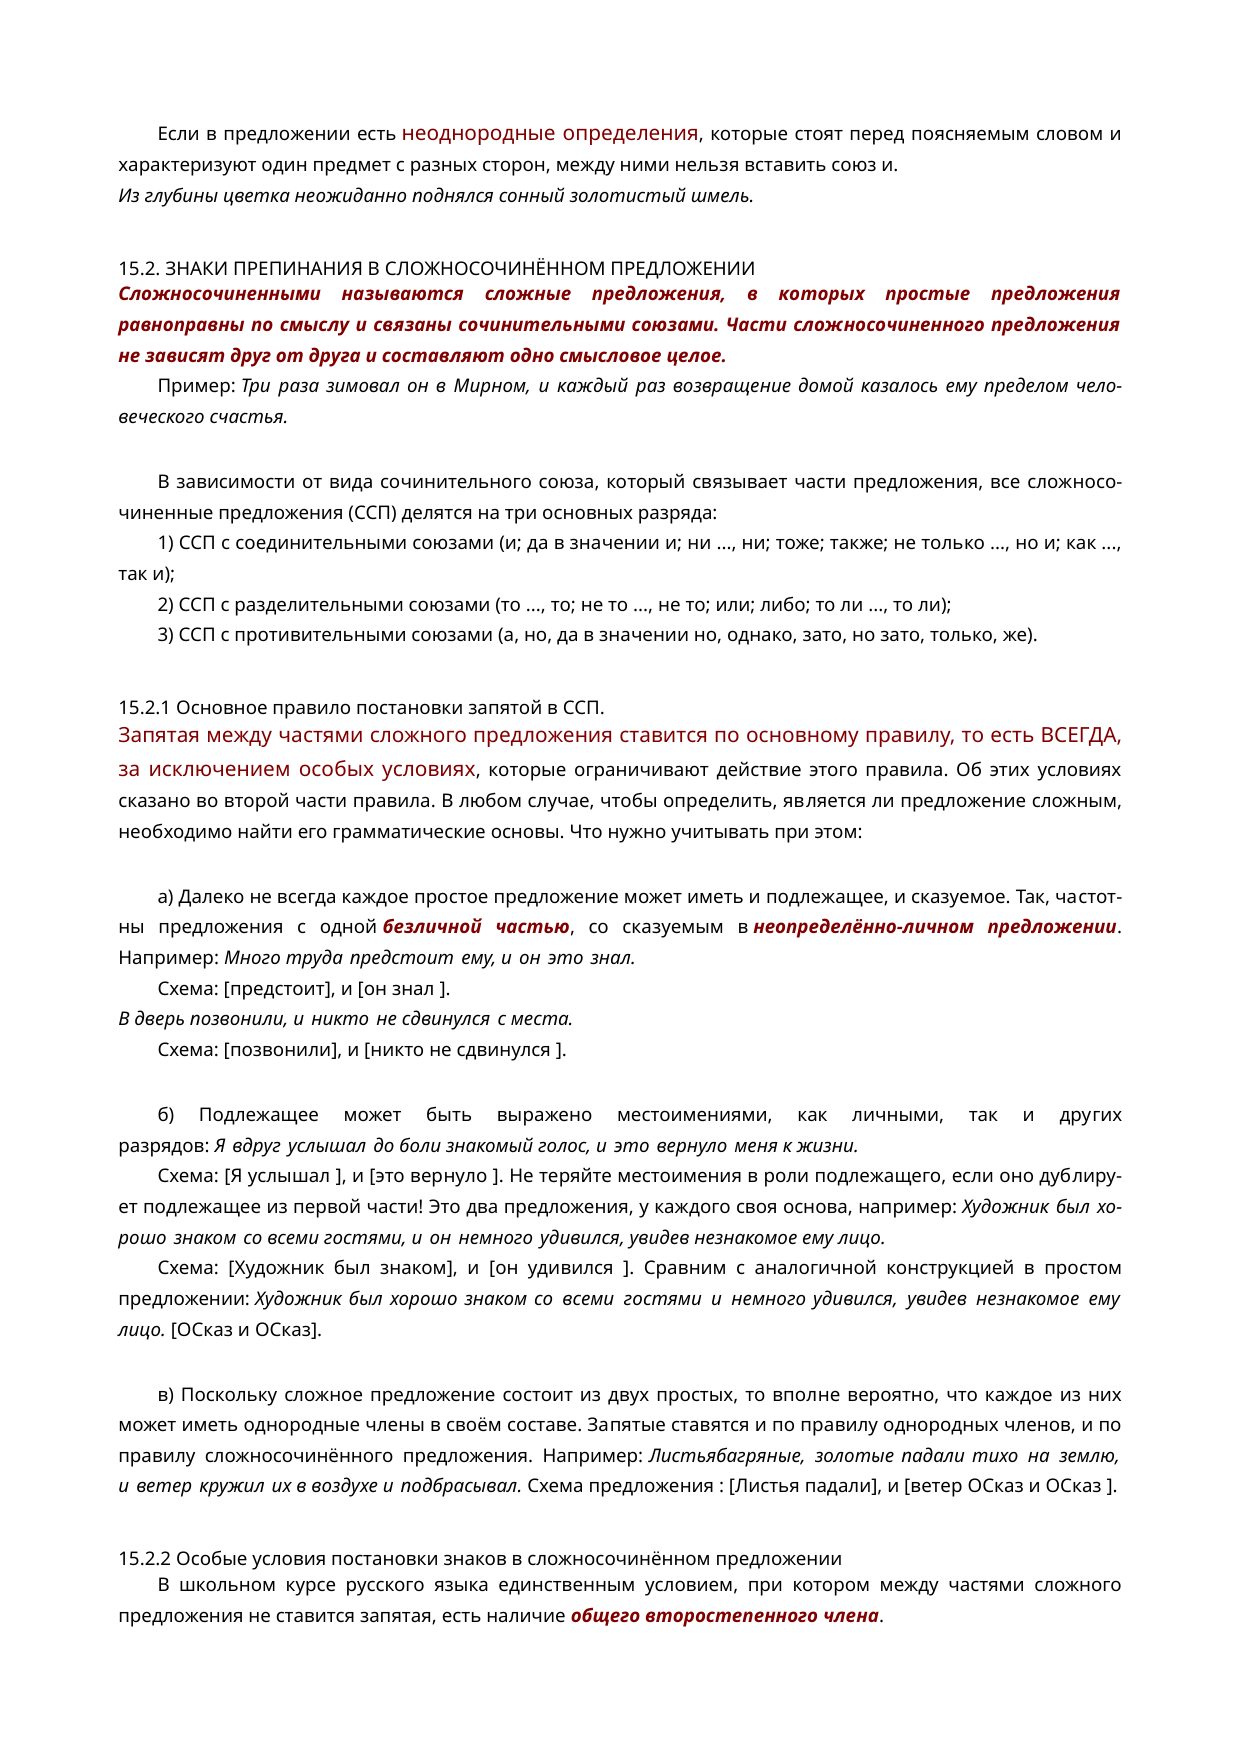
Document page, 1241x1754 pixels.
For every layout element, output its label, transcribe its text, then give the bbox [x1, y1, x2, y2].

text а) Далеко не все­гда каждое про­стое предложение может иметь и подлежащее, и сказуемое. Так, ча­стот­ны предложения с одной без­лич­ной частью, со ска­зу­е­мым в неопределённо-личном предложении. Например: Много труда предстоит ему, и он это знал. [118, 883, 1122, 970]
subtitle 15.2.1 Основное правило постановки запятой в ССП. [118, 694, 1122, 720]
text В дверь позвонили, и никто не сдвинулся с места. [118, 1006, 1122, 1031]
text Если в пред­ло­же­нии есть не­од­но­род­ные определения, ко­то­рые стоят перед по­яс­ня­е­мым словом и ха­рак­те­ри­зу­ют один пред­мет с раз­ных сторон, между ними нель­зя вставить союз и. [118, 118, 1122, 177]
text В школьном курсе русского языка единственным условием, при котором между частями сложного предложения не ставится запятая, есть наличие общего второстепенного члена. [118, 1571, 1122, 1627]
text Схема: [Художник был знаком], и [он уди­вил­ся ]. Срав­ним с ана­ло­гич­ной конструкцией в про­стом предложении: Художник был хо­ро­шо знаком со всеми го­стя­ми и не­мно­го удивился, уви­дев незнакомое ему лицо. [ОСказ и ОСказ]. [118, 1254, 1122, 1341]
text Из глу­би­ны цветка не­ожи­дан­но поднялся сон­ный золотистый шмель. [118, 182, 1122, 208]
text В за­ви­си­мо­сти от вида со­чи­ни­тель­но­го союза, ко­то­рый связывает части предложения, все слож­но­со­чи­нен­ные предложения (ССП) де­лят­ся на три ос­нов­ных разряда: [118, 468, 1122, 524]
text 1) ССП с со­еди­ни­тель­ны­ми союзами (и; да в зна­че­нии и; ни ..., ни; тоже; также; не толь­ко ..., но и; как ..., так и); [118, 529, 1122, 586]
text в) Поскольку слож­ное предложение со­сто­ит из двух простых, то впол­не вероятно, что каж­дое из них может иметь од­но­род­ные члены в своём составе. За­пя­тые ставятся и по пра­ви­лу однородных членов, и по пра­ви­лу сложносочинённого предложения. Например: Листьябагряные, золотые падали тихо на землю, и ветер кружил их в воз­ду­хе и подбрасывал. Схема пред­ло­же­ния : [Листья падали], и [ветер ОСказ и ОСказ ]. [118, 1381, 1122, 1498]
subtitle 15.2.2 Особые условия постановки знаков в сложносочинённом предложении [118, 1546, 1122, 1571]
text б) Подлежащее может быть вы­ра­же­но местоимениями, как личными, так и дру­гих разрядов: Я вдруг услышал до боли зна­ко­мый голос, и это вернуло меня к жизни. [118, 1101, 1122, 1158]
text Схема: [предстоит], и [он знал ]. [118, 975, 1122, 1001]
text Сложносочиненными на­зы­ва­ют­ся сложные предложения, в ко­то­рых простые пред­ло­же­ния равноправны по смыс­лу и свя­за­ны сочинительными союзами. Части слож­но­со­чи­нен­но­го предложения не за­ви­сят друг от друга и со­став­ля­ют одно смыс­ло­вое целое. [118, 281, 1122, 367]
subtitle 15.2. ЗНАКИ ПРЕ­ПИ­НА­НИЯ В СЛОЖНОСОЧИНЁННОМ ПРЕДЛОЖЕНИИ [118, 255, 1122, 281]
text 3) ССП с про­ти­ви­тель­ны­ми союзами (а, но, да в зна­че­нии но, однако, зато, но зато, только, же). [118, 621, 1122, 647]
text 2) ССП с раз­де­ли­тель­ны­ми союзами (то ..., то; не то ..., не то; или; либо; то ли ..., то ли); [118, 591, 1122, 616]
text Пример: Три раза зи­мо­вал он в Мир­ном, и каж­дый раз воз­вра­ще­ние домой ка­за­лось ему пре­де­лом че­ло­ве­че­ско­го сча­стья. [118, 373, 1122, 429]
text Схема: [Я услы­шал ], и [это вер­ну­ло ]. Не те­ряй­те местоимения в роли подлежащего, если оно дуб­ли­ру­ет подлежащее из пер­вой части! Это два предложения, у каж­до­го своя основа, например: Художник был хо­ро­шо знаком со всеми гостями, и он не­мно­го удивился, уви­дев незнакомое ему лицо. [118, 1163, 1122, 1249]
text Запятая между ча­стя­ми сложного пред­ло­же­ния ста­вит­ся по ос­нов­но­му правилу, то есть ВСЕГДА, за исключением осо­бых условиях, ко­то­рые ограничивают дей­ствие этого правила. Об этих условиях сказано во второй части правила. В любом случае, чтобы определить, яв­ля­ет­ся ли пред­ло­же­ние сложным, не­об­хо­ди­мо найти его грам­ма­ти­че­ские основы. Что нужно учи­ты­вать при этом: [118, 720, 1122, 844]
text Схема: [позвонили], и [никто не сдвинулся ]. [118, 1036, 1122, 1062]
